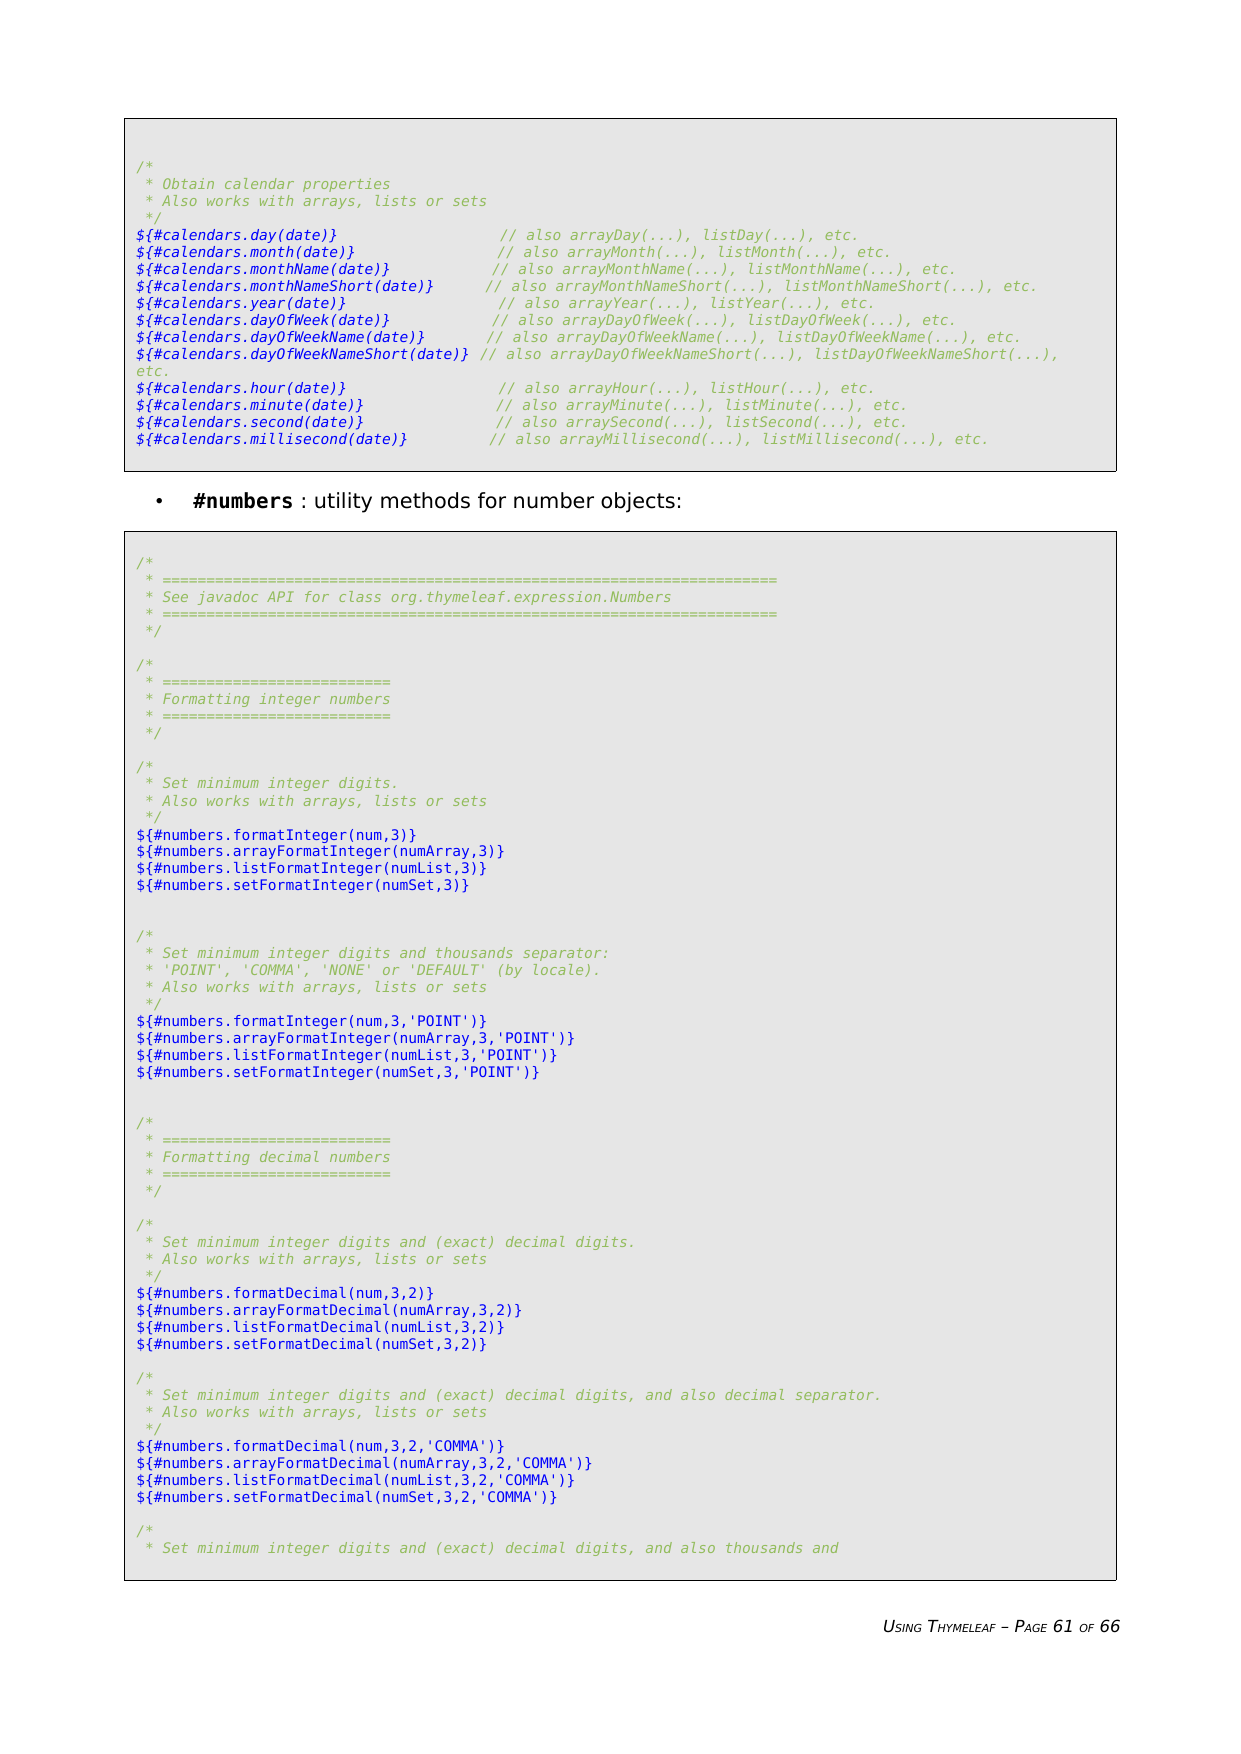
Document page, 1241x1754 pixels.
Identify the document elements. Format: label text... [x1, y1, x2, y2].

list #numbers : utility methods for number objects: [156, 489, 1122, 513]
text /* * Obtain calendar properties * Also works with arrays, lists or sets */ ${#calendars.day(date)} // also arrayDay(...), listDay(...), etc. ${#calendars.month(date)} // also arrayMonth(...), listMonth(...), etc. ${#calendars.monthName(date)} // also arrayMonthName(...), listMonthName(...), etc. ${#calendars.monthNameShort(date)} // also arrayMonthNameShort(...), listMonthNameShort(...), etc. ${#calendars.year(date)} // also arrayYear(...), listYear(...), etc. ${#calendars.dayOfWeek(date)} // also arrayDayOfWeek(...), listDayOfWeek(...), etc. ${#calendars.dayOfWeekName(date)} // also arrayDayOfWeekName(...), listDayOfWeekName(...), etc. ${#calendars.dayOfWeekNameShort(date)} // also arrayDayOfWeekNameShort(...), listDayOfWeekNameShort(...), etc. ${#calendars.hour(date)} // also arrayHour(...), listHour(...), etc. ${#calendars.minute(date)} // also arrayMinute(...), listMinute(...), etc. ${#calendars.second(date)} // also arraySecond(...), listSecond(...), etc. ${#calendars.millisecond(date)} // also arrayMillisecond(...), listMillisecond(...), etc. [125, 119, 1116, 471]
text /* * ====================================================================== * See javadoc API for class org.thymeleaf.expression.Numbers * ====================================================================== */ /* * ========================== * Formatting integer numbers * ========================== */ /* * Set minimum integer digits. * Also works with arrays, lists or sets */ ${#numbers.formatInteger(num,3)} ${#numbers.arrayFormatInteger(numArray,3)} ${#numbers.listFormatInteger(numList,3)} ${#numbers.setFormatInteger(numSet,3)} /* * Set minimum integer digits and thousands separator: * 'POINT', 'COMMA', 'NONE' or 'DEFAULT' (by locale). * Also works with arrays, lists or sets */ ${#numbers.formatInteger(num,3,'POINT')} ${#numbers.arrayFormatInteger(numArray,3,'POINT')} ${#numbers.listFormatInteger(numList,3,'POINT')} ${#numbers.setFormatInteger(numSet,3,'POINT')} /* * ========================== * Formatting decimal numbers * ========================== */ /* * Set minimum integer digits and (exact) decimal digits. * Also works with arrays, lists or sets */ ${#numbers.formatDecimal(num,3,2)} ${#numbers.arrayFormatDecimal(numArray,3,2)} ${#numbers.listFormatDecimal(numList,3,2)} ${#numbers.setFormatDecimal(numSet,3,2)} /* * Set minimum integer digits and (exact) decimal digits, and also decimal separator. * Also works with arrays, lists or sets */ ${#numbers.formatDecimal(num,3,2,'COMMA')} ${#numbers.arrayFormatDecimal(numArray,3,2,'COMMA')} ${#numbers.listFormatDecimal(numList,3,2,'COMMA')} ${#numbers.setFormatDecimal(numSet,3,2,'COMMA')} /* * Set minimum integer digits and (exact) decimal digits, and also thousands and [125, 532, 1116, 1580]
